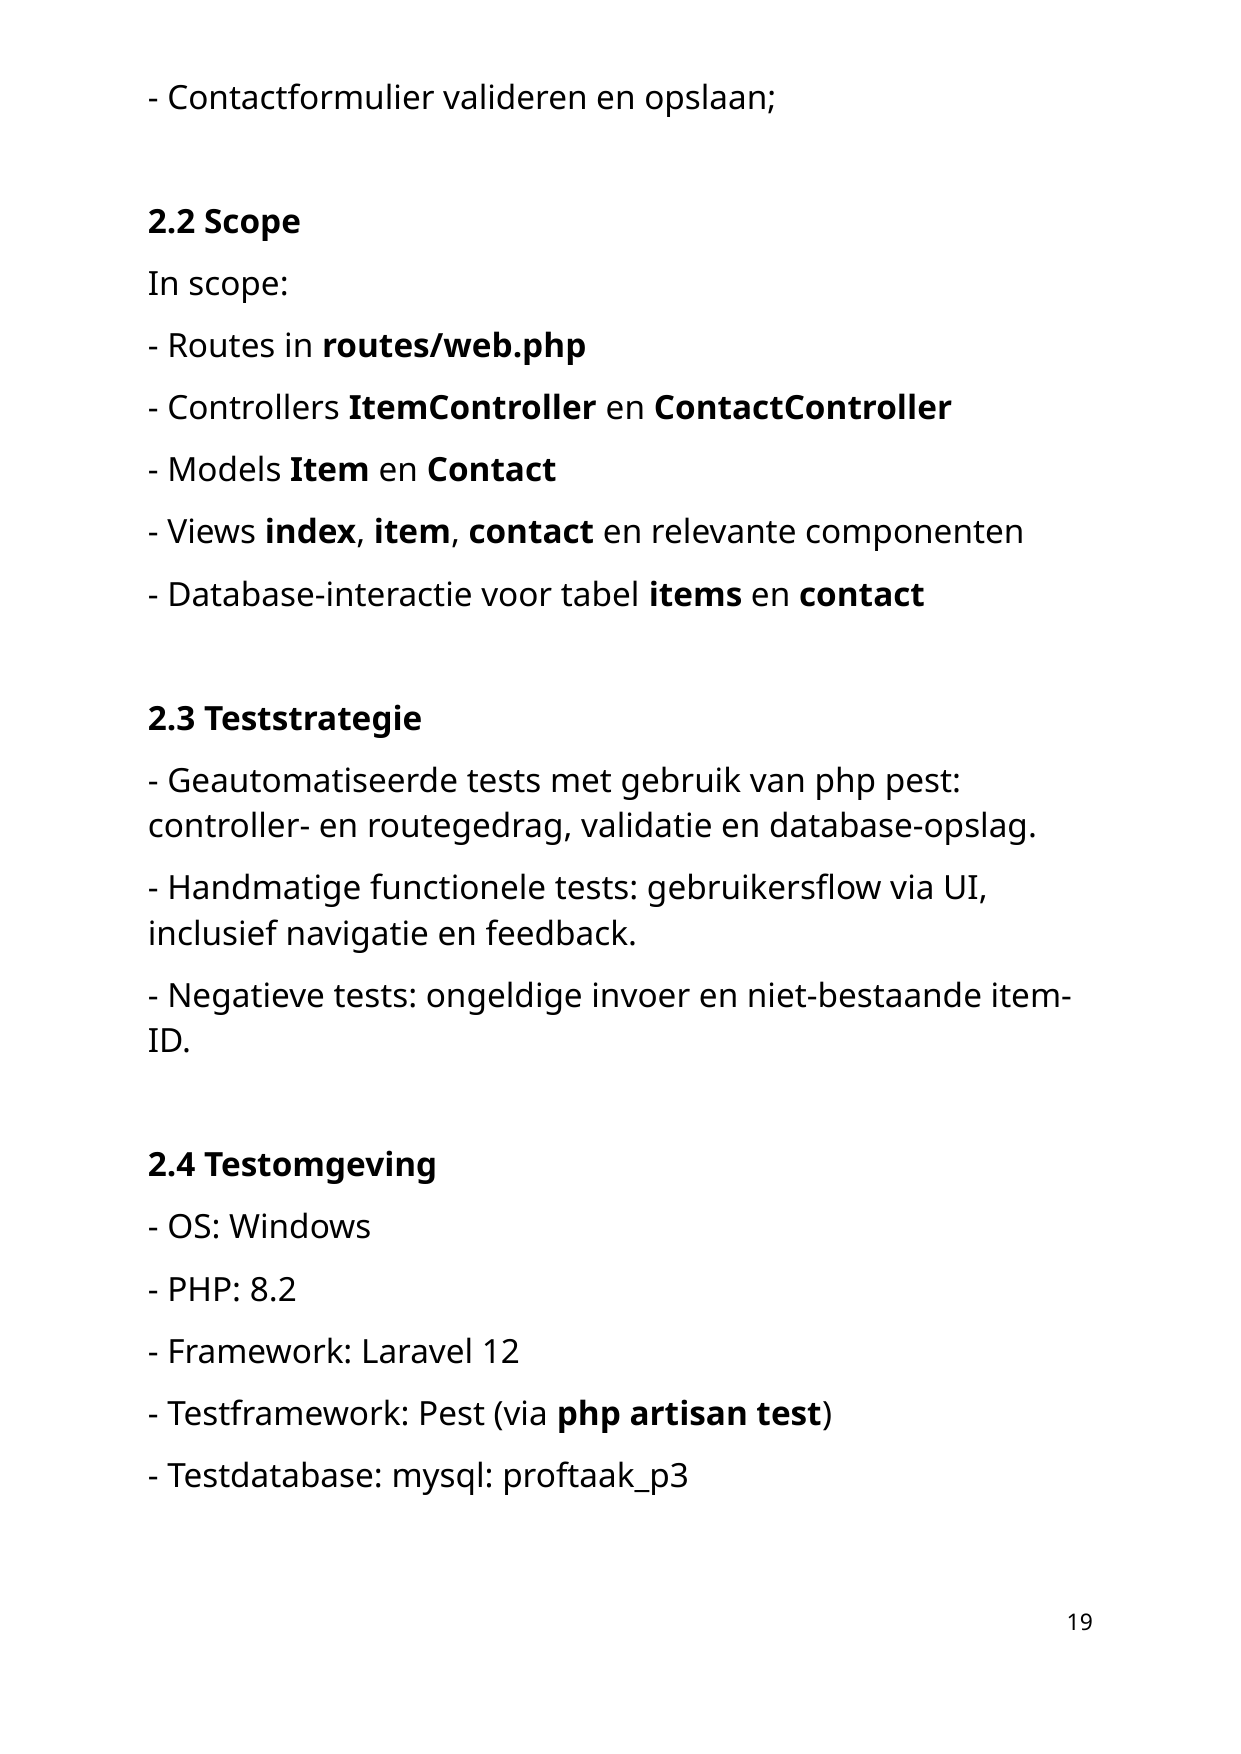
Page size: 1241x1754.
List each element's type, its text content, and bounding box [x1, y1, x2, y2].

text In scope: [148, 260, 1093, 305]
text 2.2 Scope [148, 198, 1093, 243]
text - Framework: Laravel 12 [148, 1327, 1093, 1373]
text - Testframework: Pest (via php artisan test) [148, 1389, 1093, 1435]
text - Contactformulier valideren en opslaan; [148, 74, 1093, 119]
text - Models Item en Contact [148, 446, 1093, 492]
text 2.3 Teststrategie [148, 694, 1093, 740]
text - Negatieve tests: ongeldige invoer en niet-bestaande item-ID. [148, 972, 1093, 1062]
text - OS: Windows [148, 1203, 1093, 1249]
text - Geautomatiseerde tests met gebruik van php pest: controller- en routegedrag, validatie en database-opslag. [148, 757, 1093, 847]
text - PHP: 8.2 [148, 1265, 1093, 1311]
text - Controllers ItemController en ContactController [148, 384, 1093, 429]
text - Database-interactie voor tabel items en contact [148, 570, 1093, 616]
text - Testdatabase: mysql: proftaak_p3 [148, 1452, 1093, 1497]
text - Routes in routes/web.php [148, 322, 1093, 367]
text - Handmatige functionele tests: gebruikersflow via UI, inclusief navigatie en feedback. [148, 864, 1093, 955]
text - Views index, item, contact en relevante componenten [148, 508, 1093, 554]
text 2.4 Testomgeving [148, 1141, 1093, 1187]
